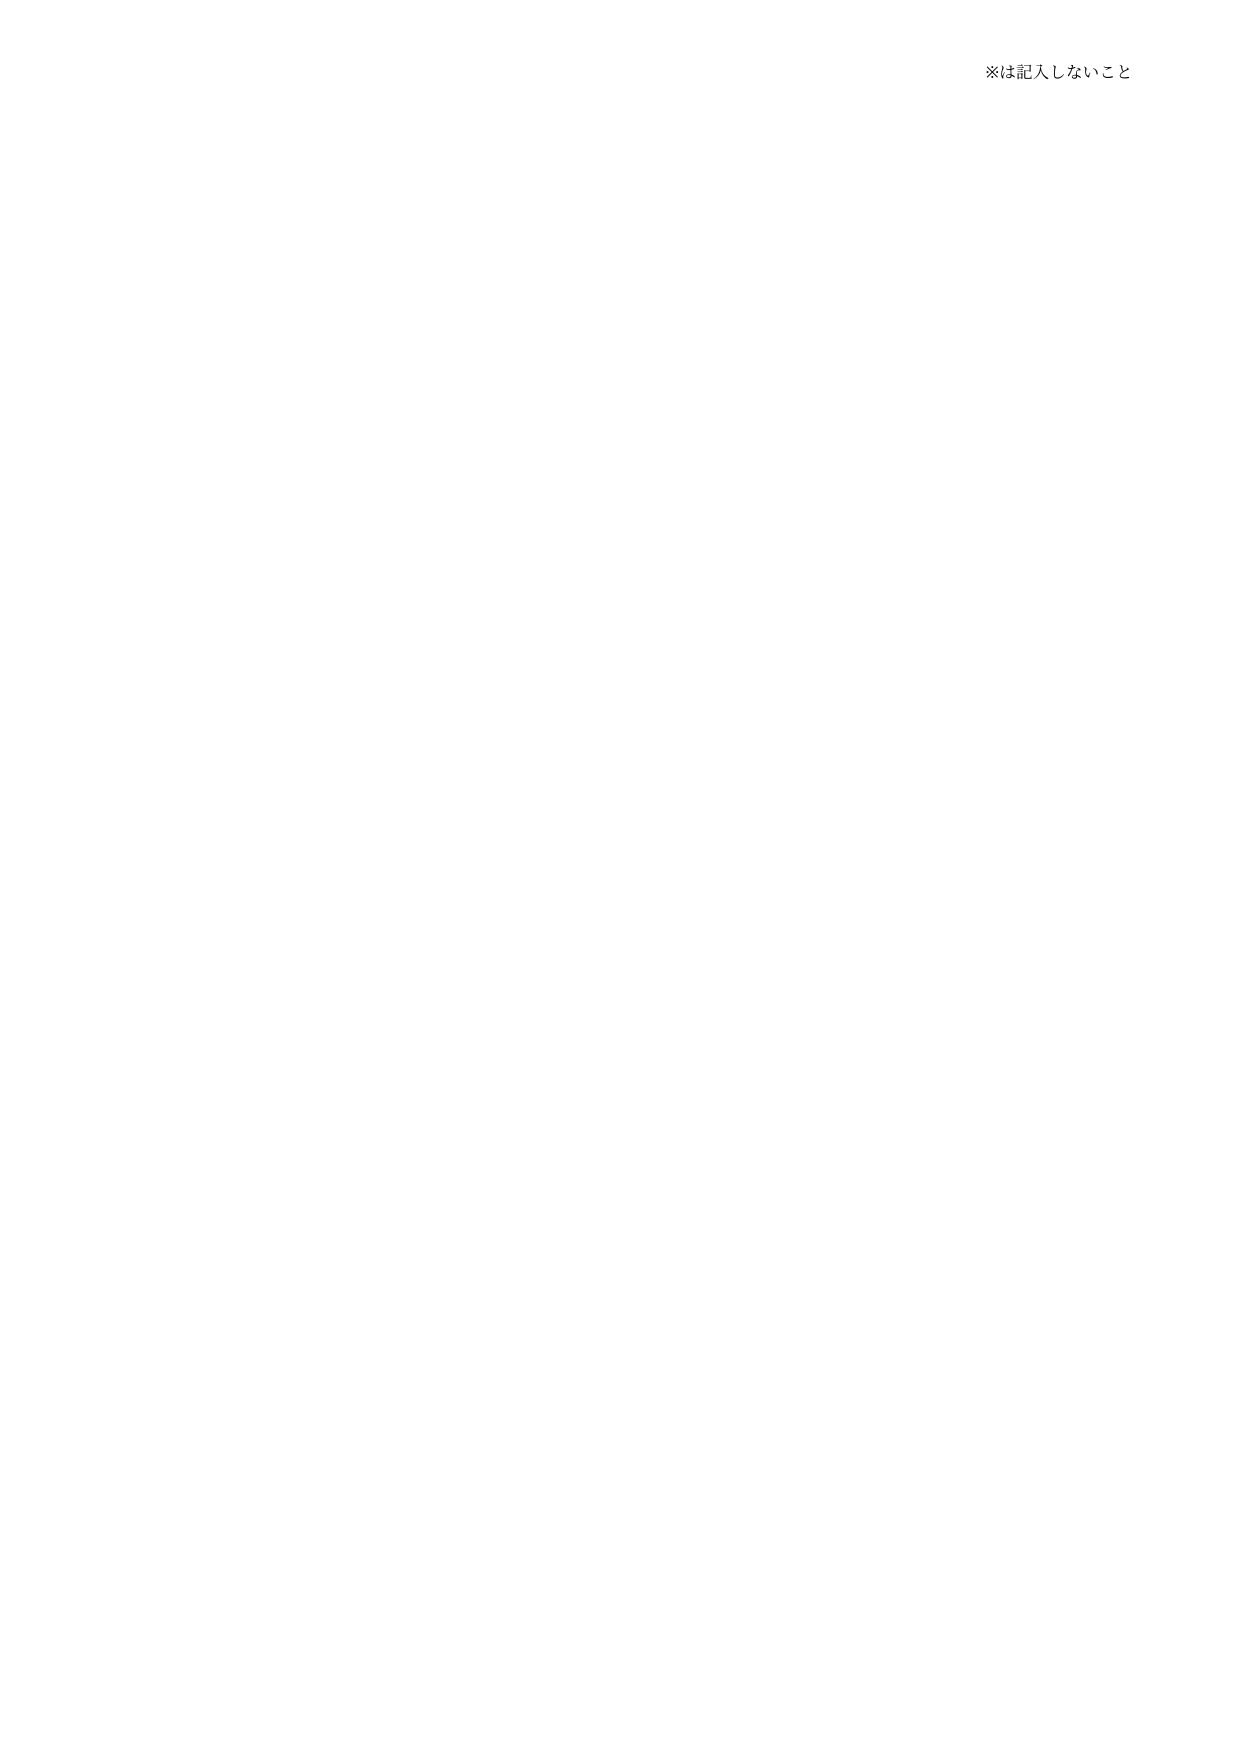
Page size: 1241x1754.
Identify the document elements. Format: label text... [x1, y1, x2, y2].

text [106, 1515, 1111, 1588]
text ※は記入しないこと [106, 59, 1132, 83]
